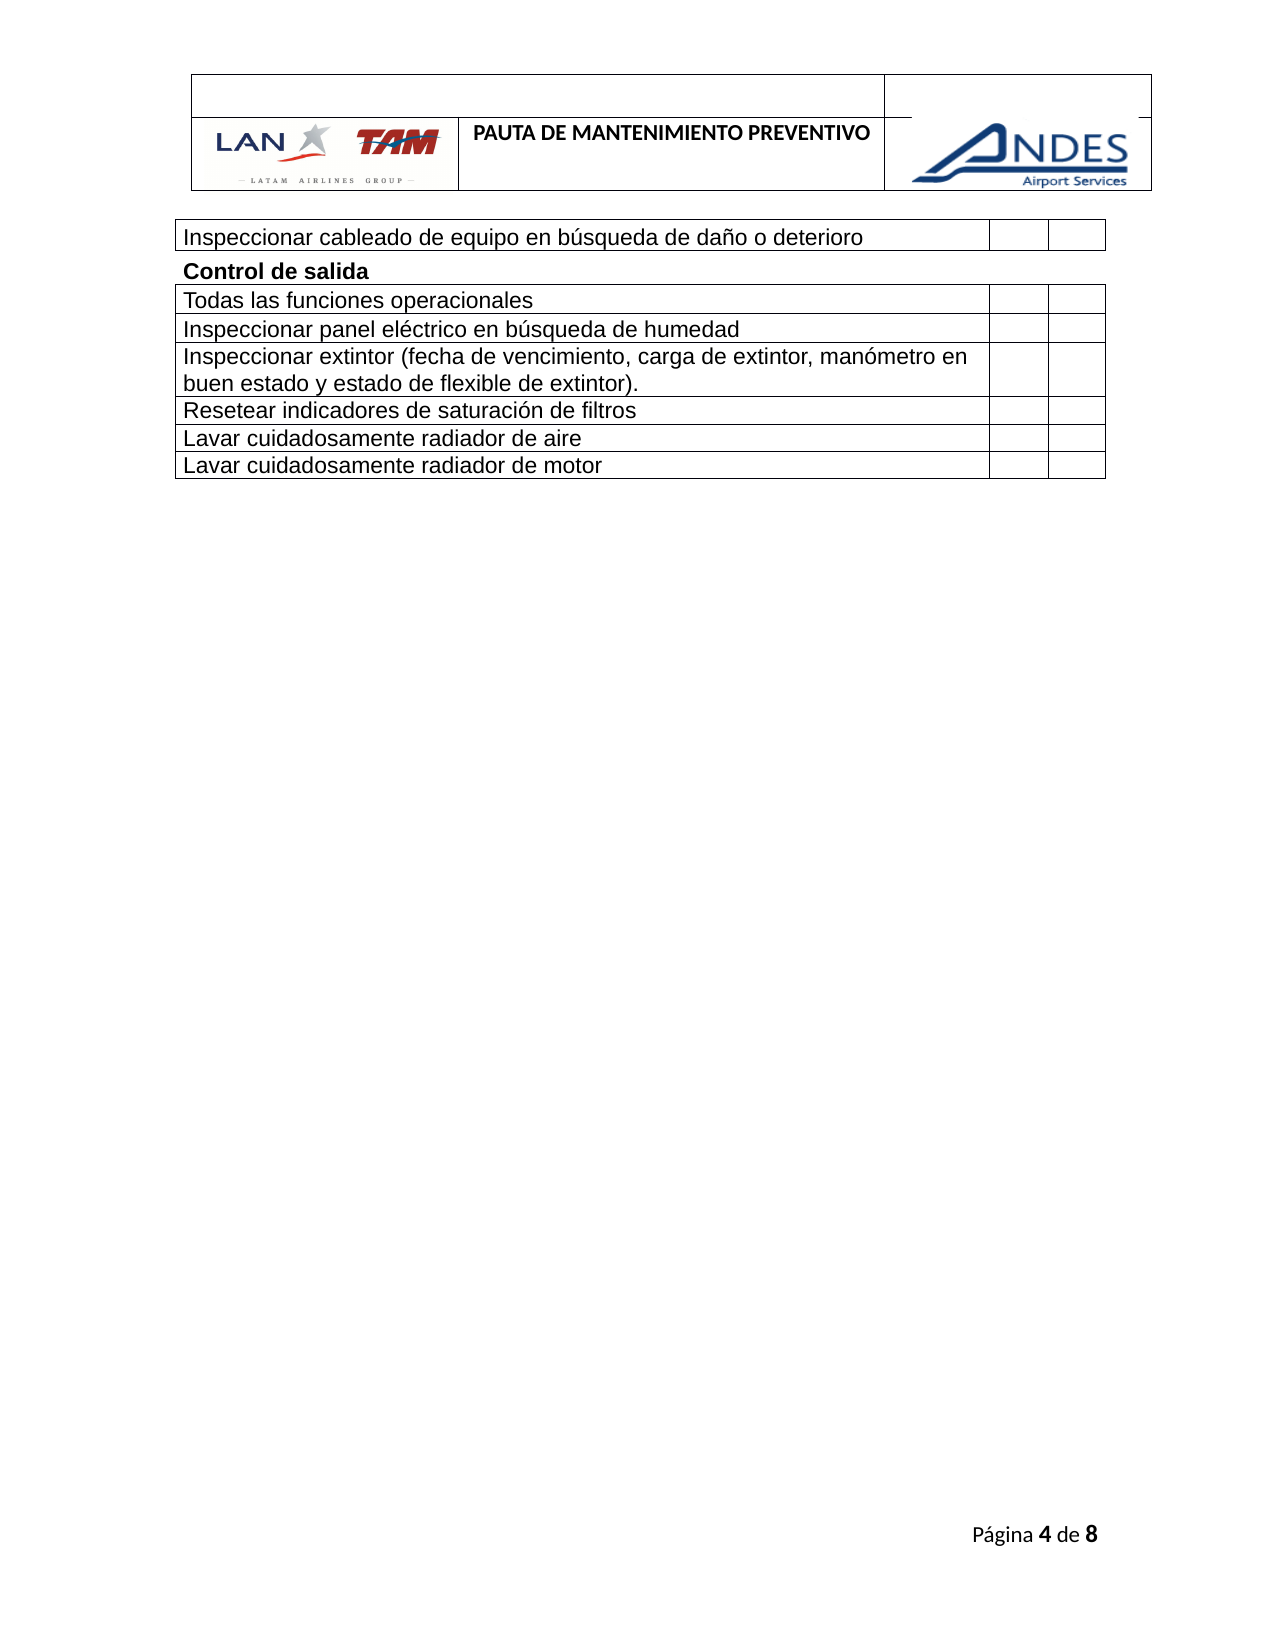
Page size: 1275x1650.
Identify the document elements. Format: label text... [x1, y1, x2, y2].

table_cell [990, 314, 1048, 342]
table_cell [990, 397, 1048, 423]
table_cell Lavar cuidadosamente radiador de motor [176, 452, 989, 478]
table_cell [990, 425, 1048, 451]
table_cell [990, 220, 1048, 250]
table_cell [990, 285, 1048, 313]
table_cell [1049, 425, 1105, 451]
table_cell [990, 343, 1048, 396]
table_cell Inspeccionar cableado de equipo en búsqueda de daño o deterioro [176, 220, 989, 250]
table_cell Lavar cuidadosamente radiador de aire [176, 425, 989, 451]
table_cell [1049, 285, 1105, 313]
table_cell [1049, 452, 1105, 478]
table_cell Control de salida [176, 253, 989, 284]
table_cell [1049, 343, 1105, 396]
picture [204, 191, 454, 195]
table_cell [989, 253, 1048, 284]
table_cell [1048, 253, 1106, 284]
table_cell [1049, 397, 1105, 423]
table_cell Inspeccionar extintor (fecha de vencimiento, carga de extintor, manómetro en buen estado y estado de flexible de extintor). [176, 343, 989, 396]
table_cell Todas las funciones operacionales [176, 285, 989, 313]
picture [911, 117, 1139, 190]
table_cell Inspeccionar panel eléctrico en búsqueda de humedad [176, 314, 989, 342]
table_cell [990, 452, 1048, 478]
table_cell [1049, 314, 1105, 342]
table_cell [1049, 220, 1105, 250]
picture [204, 118, 454, 190]
table_cell Resetear indicadores de saturación de filtros [176, 397, 989, 423]
